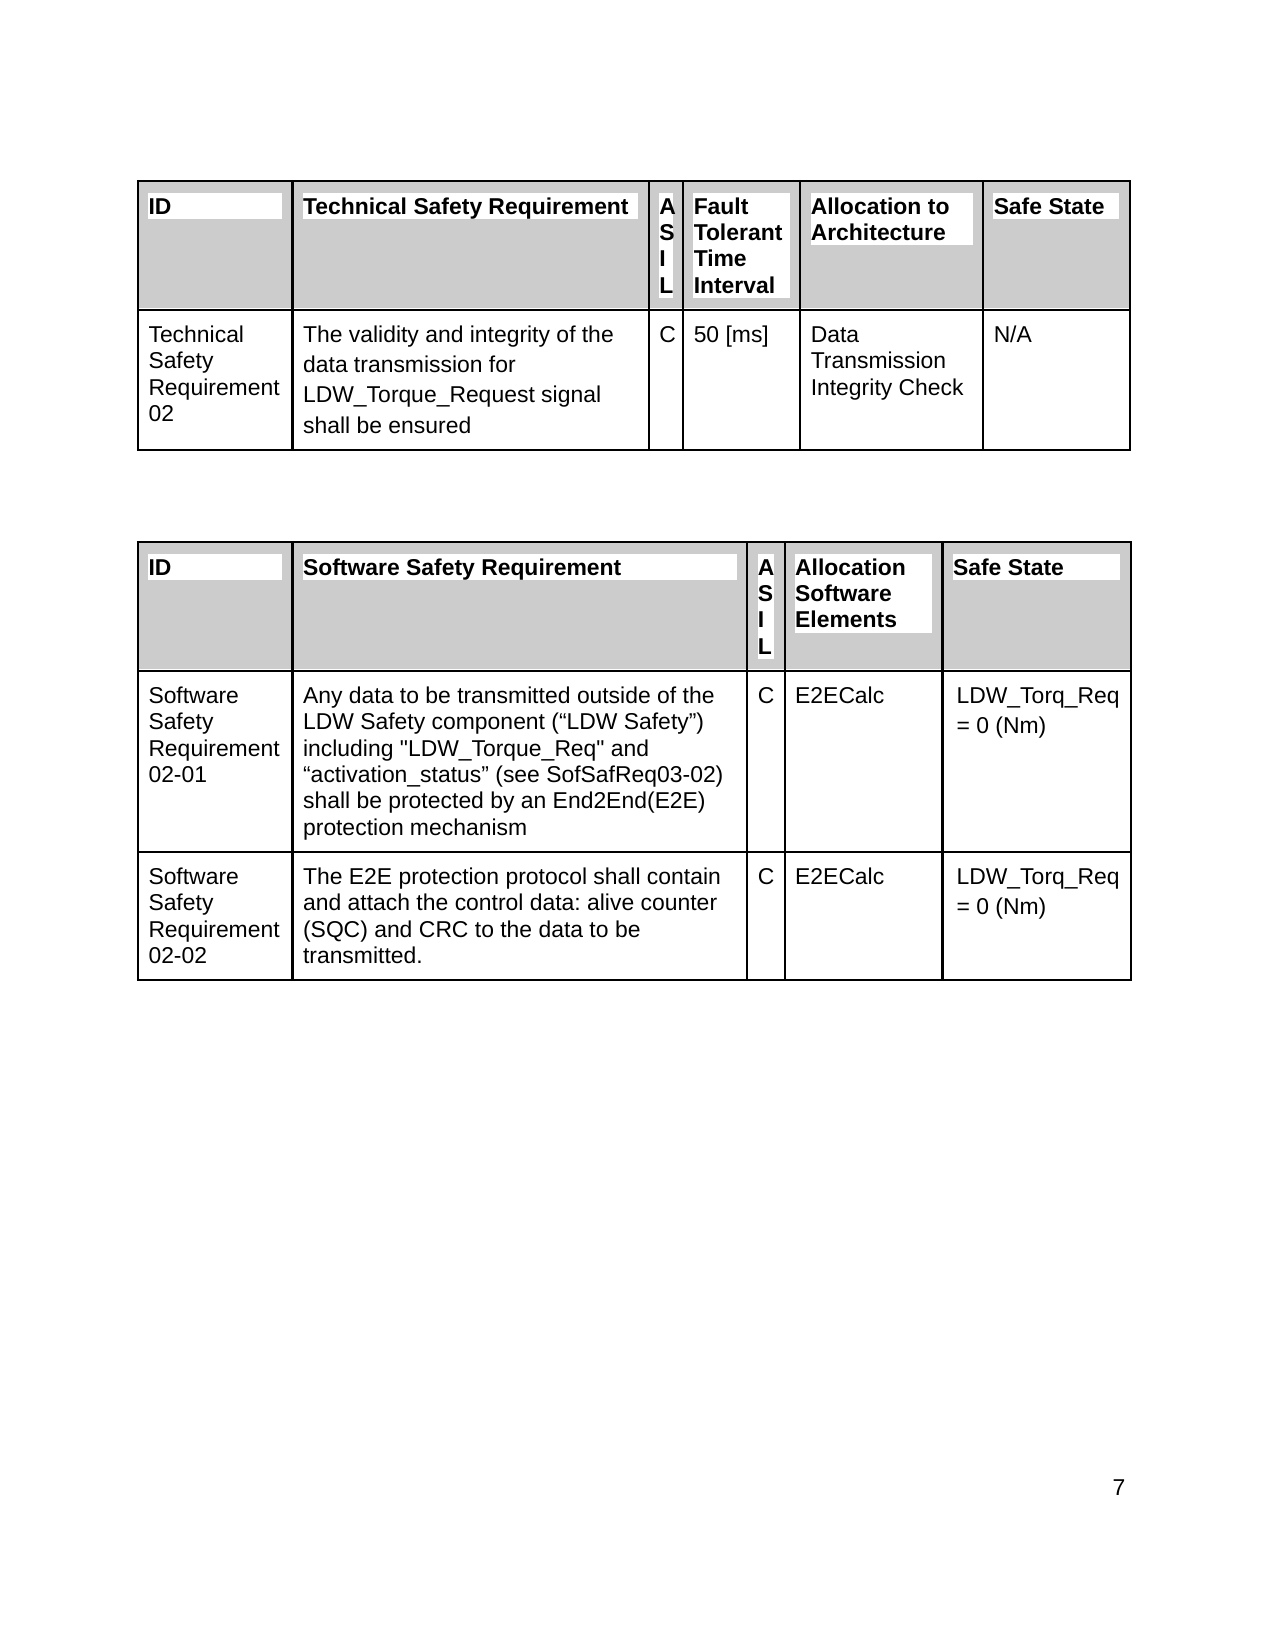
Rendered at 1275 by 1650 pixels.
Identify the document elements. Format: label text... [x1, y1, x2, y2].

table_cell E2ECalc [786, 853, 941, 979]
table_cell The validity and integrity of the data transmission for LDW_Torque_Request signal shall be ensured [294, 311, 648, 448]
table_header Fault Tolerant Time Interval [684, 182, 799, 308]
table_cell Software Safety Requirement 02-01 [139, 672, 291, 851]
table_cell C [650, 311, 682, 448]
table_cell N/A [984, 311, 1129, 448]
table_header Software Safety Requirement [294, 543, 746, 669]
table_cell C [748, 672, 784, 851]
table_header ASIL [748, 543, 784, 669]
table_header Allocation to Architecture [801, 182, 982, 308]
table_header ID [139, 543, 291, 669]
table_cell Technical Safety Requirement 02 [139, 311, 291, 448]
table_header Allocation Software Elements [786, 543, 941, 669]
table_header Safe State [984, 182, 1129, 308]
table_header Technical Safety Requirement [294, 182, 648, 308]
table_cell The E2E protection protocol shall contain and attach the control data: alive counter (SQC) and CRC to the data to be transmitted. [294, 853, 746, 979]
table_cell LDW_Torq_Req= 0 (Nm) [944, 853, 1130, 979]
table_header Safe State [944, 543, 1130, 669]
table_cell C [748, 853, 784, 979]
table_cell Software Safety Requirement 02-02 [139, 853, 291, 979]
table_cell Data Transmission Integrity Check [801, 311, 982, 448]
table_cell E2ECalc [786, 672, 941, 851]
table_cell Any data to be transmitted outside of the LDW Safety component (“LDW Safety”) including "LDW_Torque_Req" and “activation_status” (see SofSafReq03-02) shall be protected by an End2End(E2E) protection mechanism [294, 672, 746, 851]
table_header ASIL [650, 182, 682, 308]
table_header ID [139, 182, 291, 308]
table_cell 50 [ms] [684, 311, 799, 448]
table_cell LDW_Torq_Req= 0 (Nm) [944, 672, 1130, 851]
